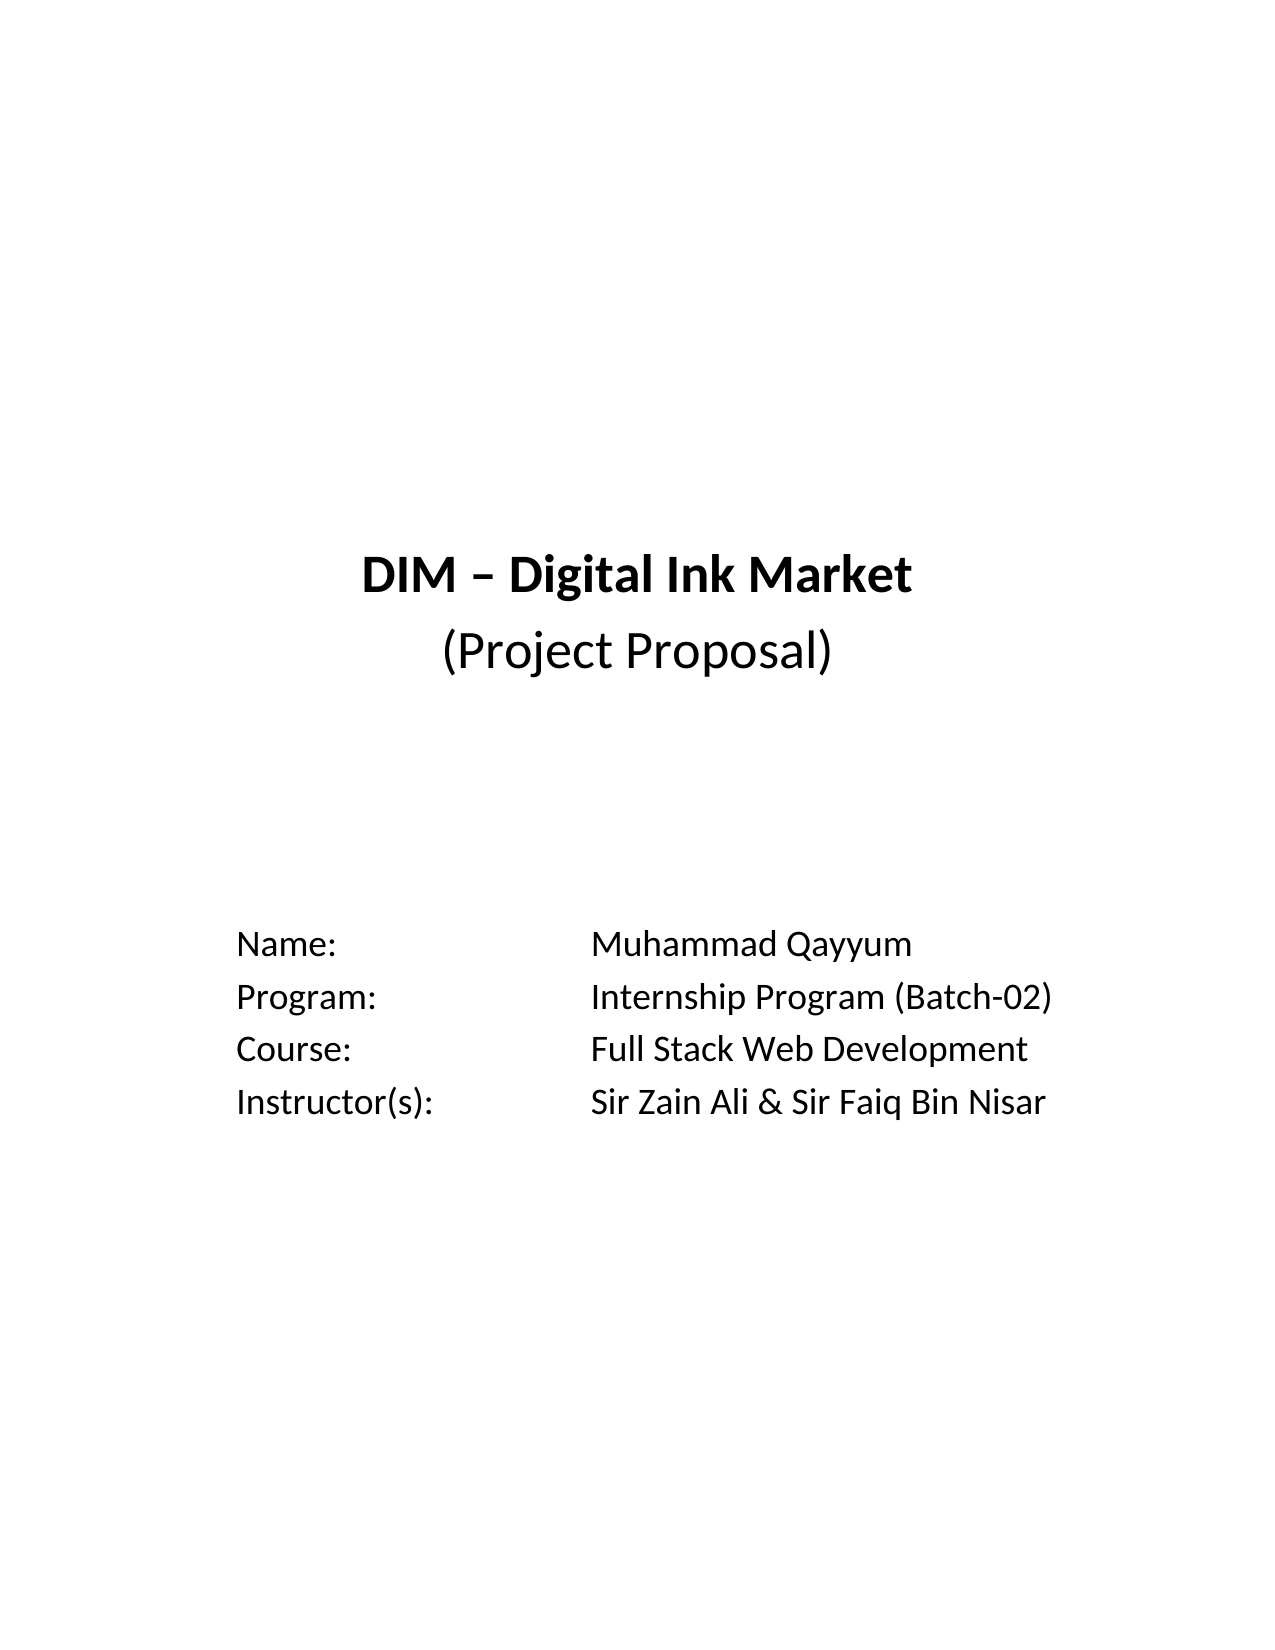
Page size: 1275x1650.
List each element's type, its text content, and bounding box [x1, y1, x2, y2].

text Program: Internship Program (Batch-02) [118, 973, 1157, 1018]
text Course: Full Stack Web Development [118, 1025, 1157, 1071]
text (Project Proposal) [118, 616, 1157, 682]
text Name: Muhammad Qayyum [118, 920, 1157, 966]
text DIM – Digital Ink Market [118, 540, 1157, 606]
text Instructor(s): Sir Zain Ali & Sir Faiq Bin Nisar [118, 1078, 1157, 1124]
